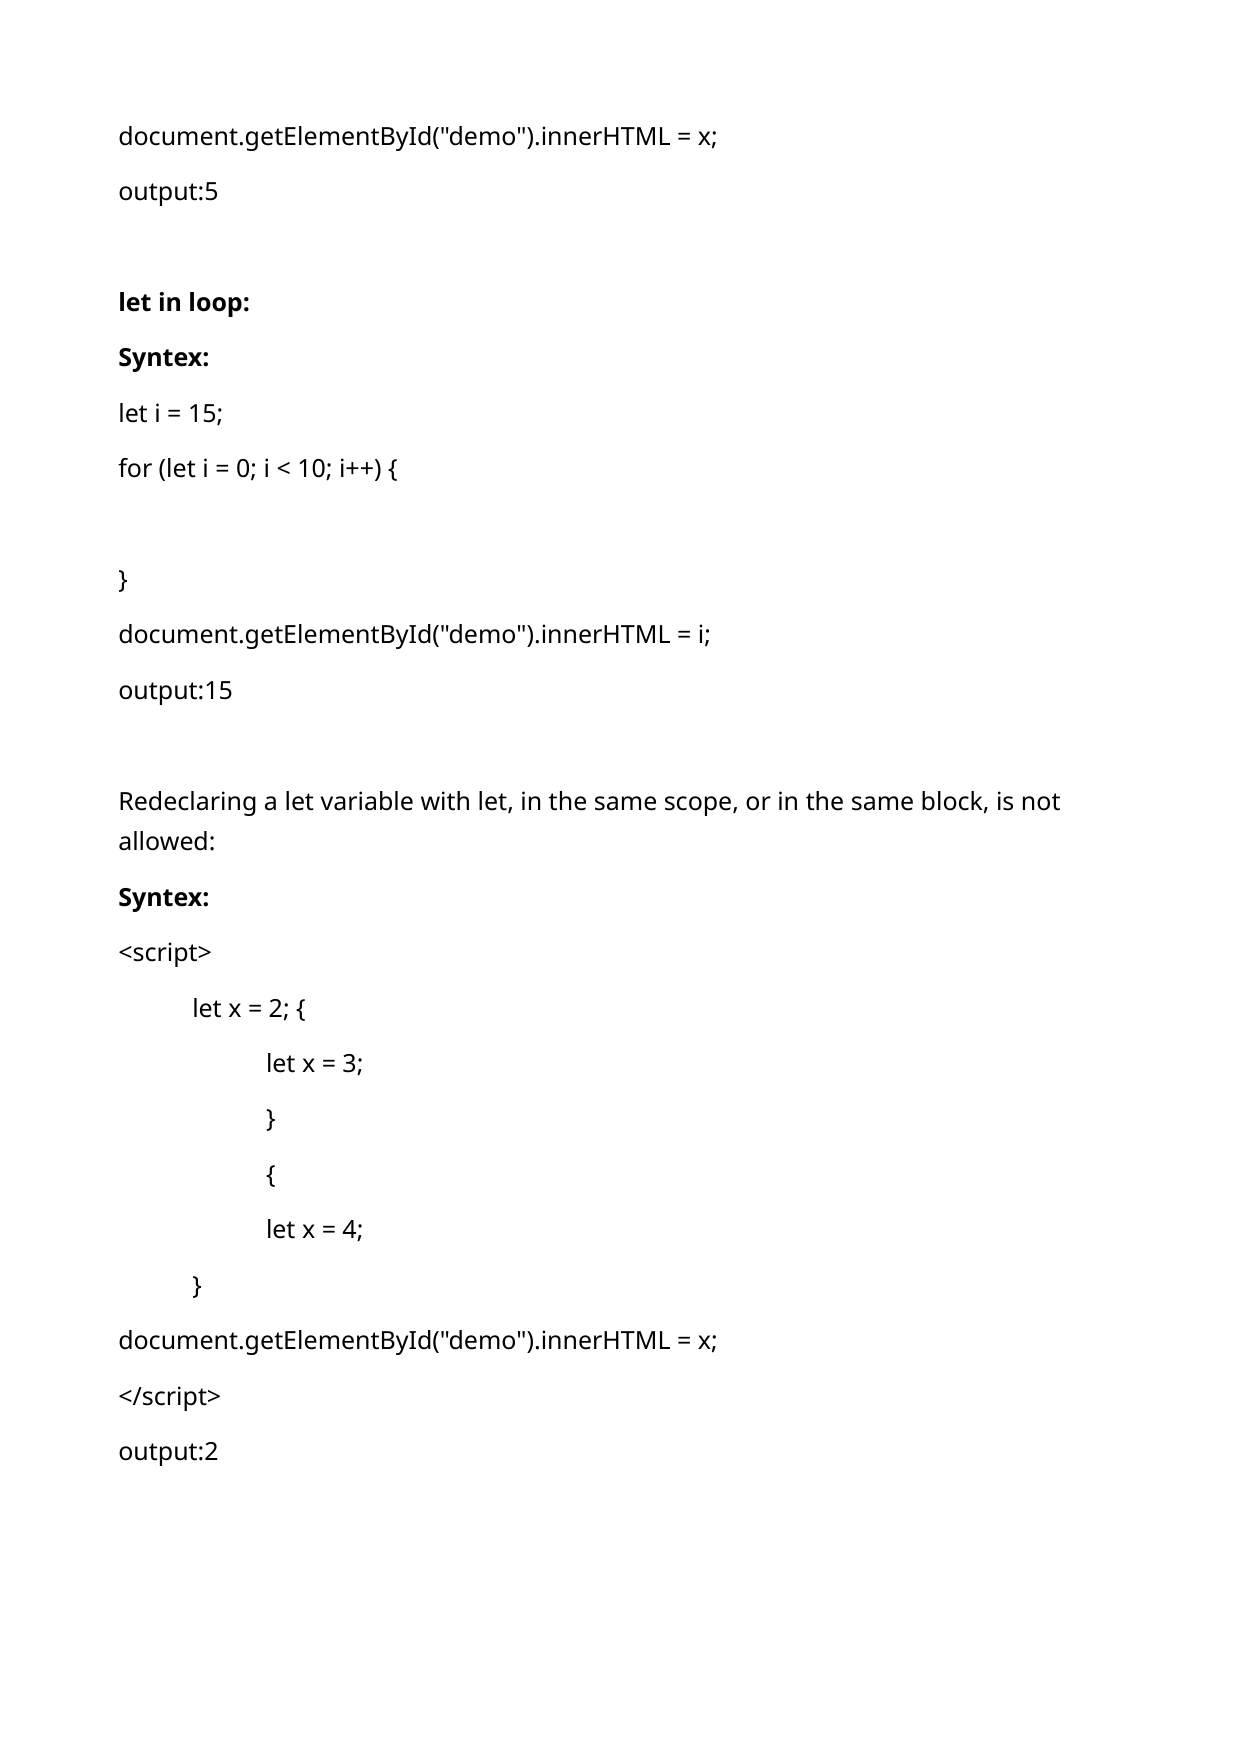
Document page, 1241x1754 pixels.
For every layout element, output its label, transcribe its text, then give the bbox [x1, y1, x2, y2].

text } [118, 1267, 1122, 1301]
text Syntex: [118, 879, 1122, 913]
text let x = 2; { [118, 990, 1122, 1024]
text let x = 4; [118, 1212, 1122, 1246]
text document.getElementById("demo").innerHTML = i; [118, 617, 1122, 651]
text </script> [118, 1378, 1122, 1412]
text for (let i = 0; i < 10; i++) { [118, 451, 1122, 485]
text Syntex: [118, 340, 1122, 374]
text document.getElementById("demo").innerHTML = x; [118, 1323, 1122, 1357]
text output:5 [118, 173, 1122, 208]
text document.getElementById("demo").innerHTML = x; [118, 118, 1122, 152]
text } [118, 561, 1122, 596]
text output:2 [118, 1433, 1122, 1468]
text <script> [118, 935, 1122, 969]
text let in loop: [118, 284, 1122, 318]
text } [118, 1101, 1122, 1135]
text output:15 [118, 672, 1122, 706]
text let i = 15; [118, 395, 1122, 429]
text Redeclaring a let variable with let, in the same scope, or in the same block, is not allowed: [118, 783, 1122, 858]
text let x = 3; [118, 1046, 1122, 1080]
text { [118, 1156, 1122, 1191]
